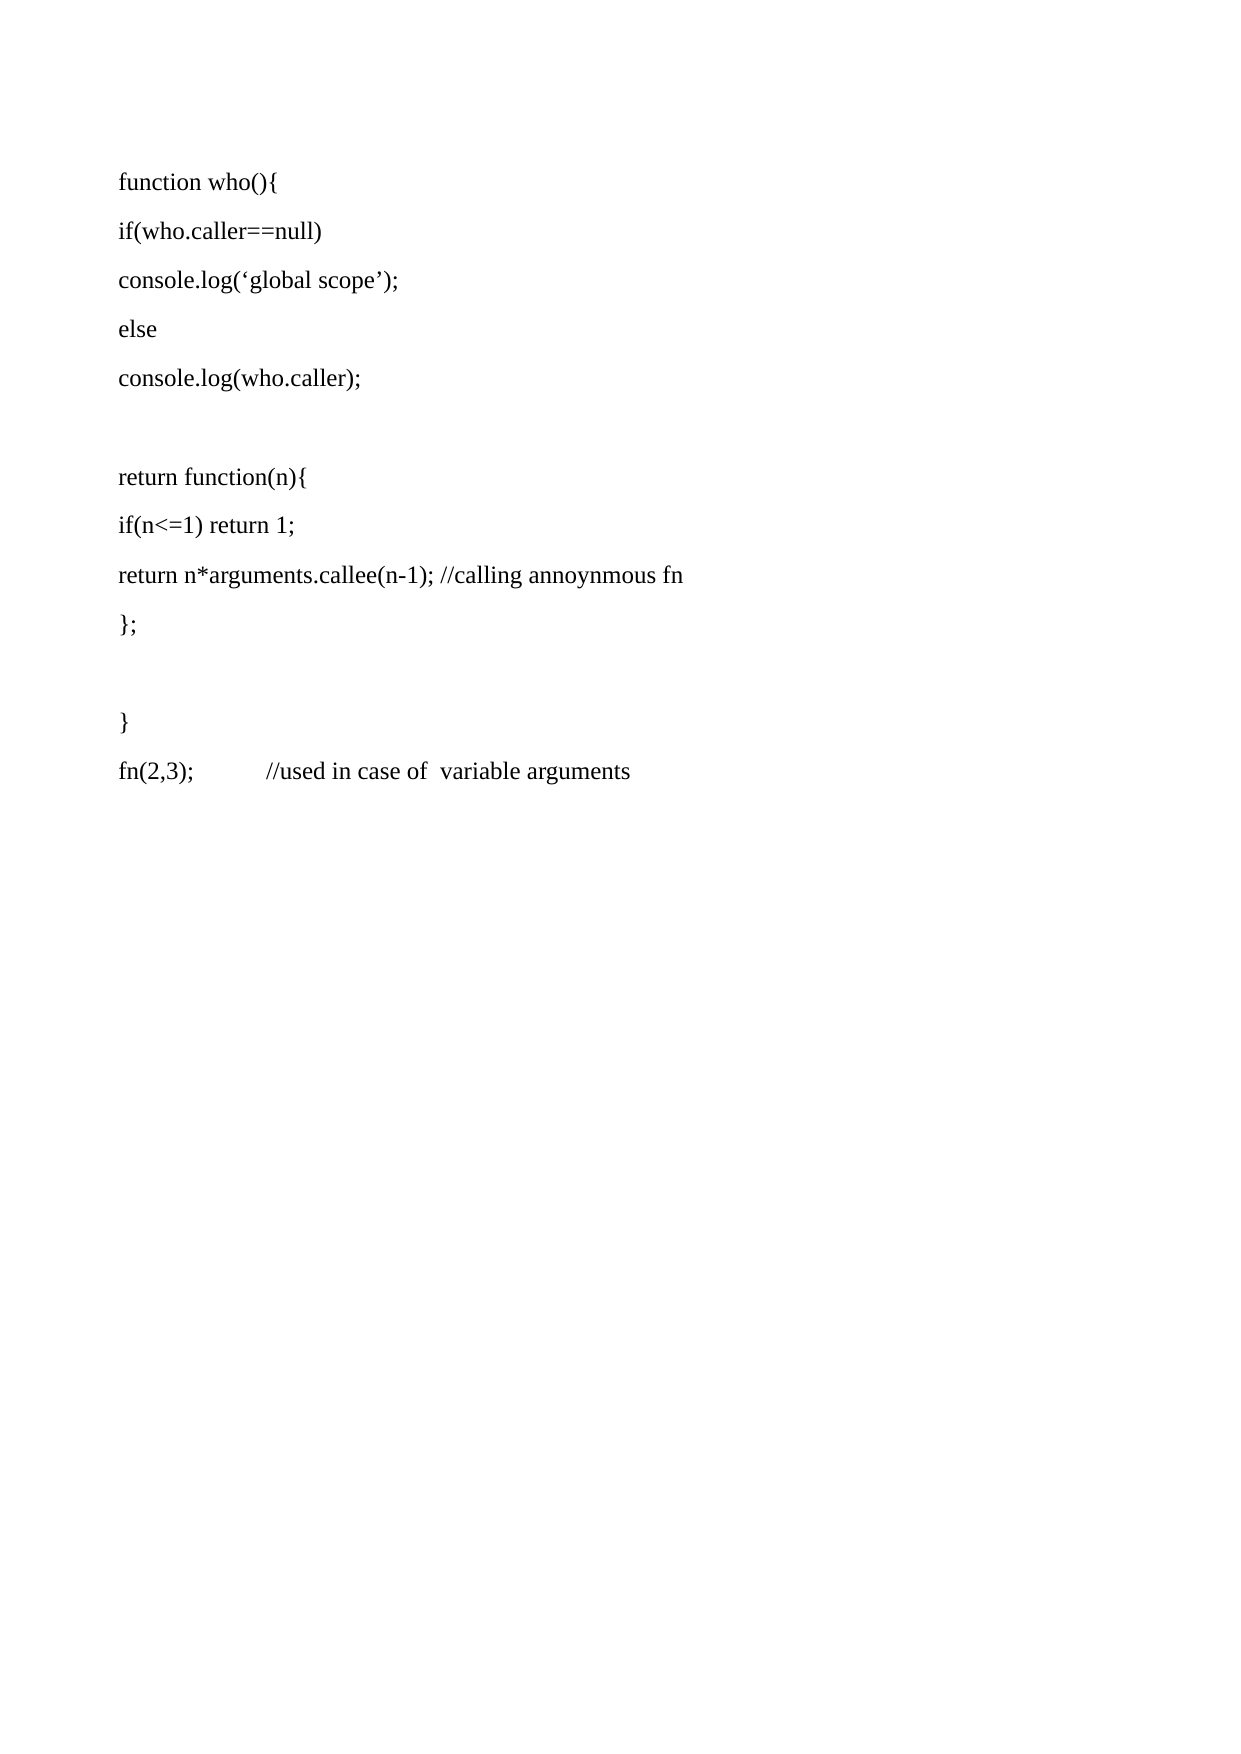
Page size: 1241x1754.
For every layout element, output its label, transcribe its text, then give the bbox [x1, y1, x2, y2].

text console.log(‘global scope’); [118, 265, 1122, 294]
text }; [118, 609, 1122, 637]
text console.log(who.caller); [118, 363, 1122, 392]
text fn(2,3); //used in case of variable arguments [118, 756, 1122, 785]
text return function(n){ [118, 462, 1122, 490]
text return n*arguments.callee(n-1); //calling annoynmous fn [118, 560, 1122, 588]
text function who(){ [118, 167, 1122, 196]
text if(n<=1) return 1; [118, 511, 1122, 539]
text if(who.caller==null) [118, 216, 1122, 245]
text } [118, 707, 1122, 736]
text else [118, 314, 1122, 343]
